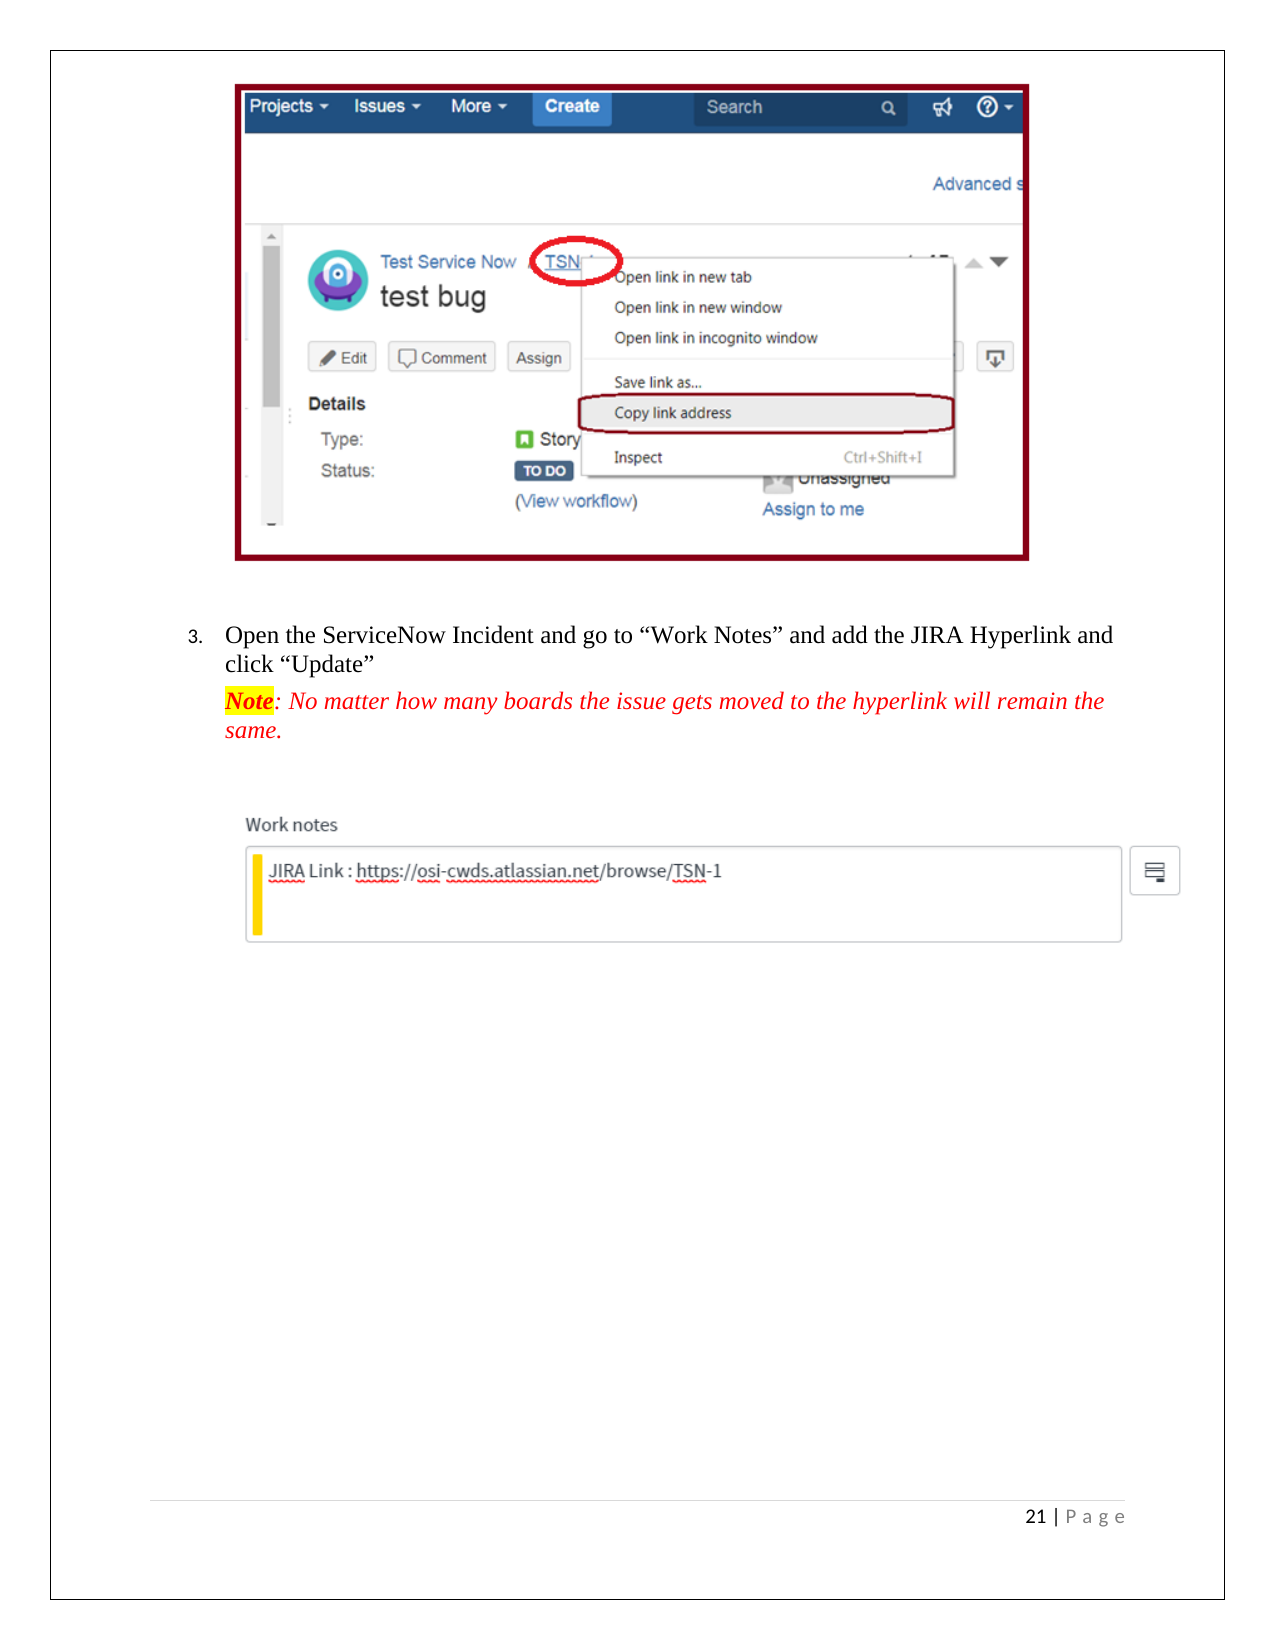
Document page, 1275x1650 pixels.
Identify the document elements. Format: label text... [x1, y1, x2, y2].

list Open the ServiceNow Incident and go to “Work Notes” and add the JIRA Hyperlink and click “Update” [187, 620, 1125, 678]
list Note: No matter how many boards the issue gets moved to the hyperlink will remain the same. [225, 686, 1125, 744]
